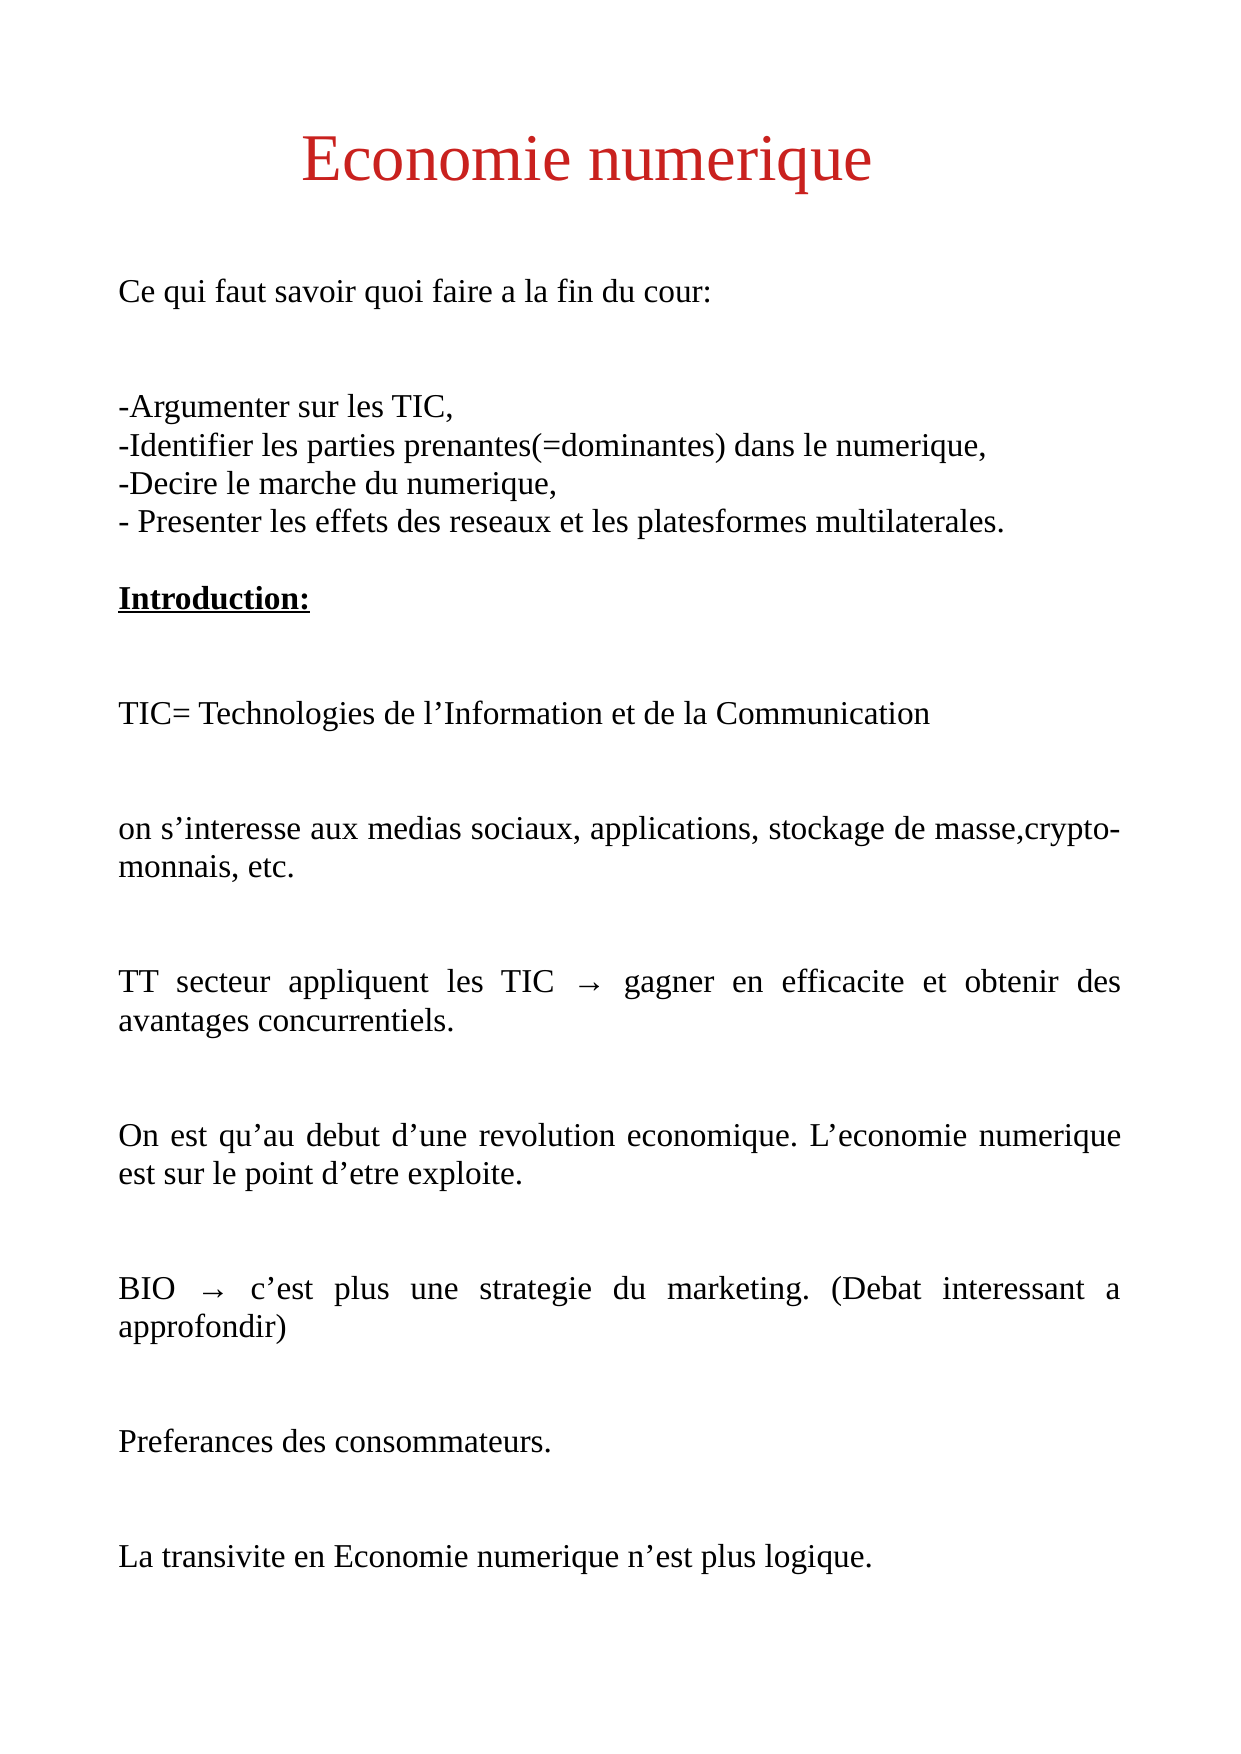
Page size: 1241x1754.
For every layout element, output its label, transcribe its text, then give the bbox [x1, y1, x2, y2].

text -Decire le marche du numerique, [118, 463, 1122, 501]
text La transivite en Economie numerique n’est plus logique. [118, 1536, 1122, 1575]
text - Presenter les effets des reseaux et les platesformes multilaterales. [118, 501, 1122, 540]
text Preferances des consommateurs. [118, 1421, 1122, 1460]
text On est qu’au debut d’une revolution economique. L’economie numerique est sur le point d’etre exploite. [118, 1115, 1122, 1191]
text TIC= Technologies de l’Information et de la Communication [118, 693, 1122, 731]
text Economie numerique [118, 118, 1122, 195]
text Ce qui faut savoir quoi faire a la fin du cour: [118, 271, 1122, 310]
text BIO → c’est plus une strategie du marketing. (Debat interessant a approfondir) [118, 1268, 1122, 1345]
text -Argumenter sur les TIC, [118, 386, 1122, 425]
text TT secteur appliquent les TIC → gagner en efficacite et obtenir des avantages concurrentiels. [118, 961, 1122, 1038]
text Introduction: [118, 578, 1122, 616]
text -Identifier les parties prenantes(=dominantes) dans le numerique, [118, 425, 1122, 463]
text on s’interesse aux medias sociaux, applications, stockage de masse,crypto-monnais, etc. [118, 808, 1122, 885]
